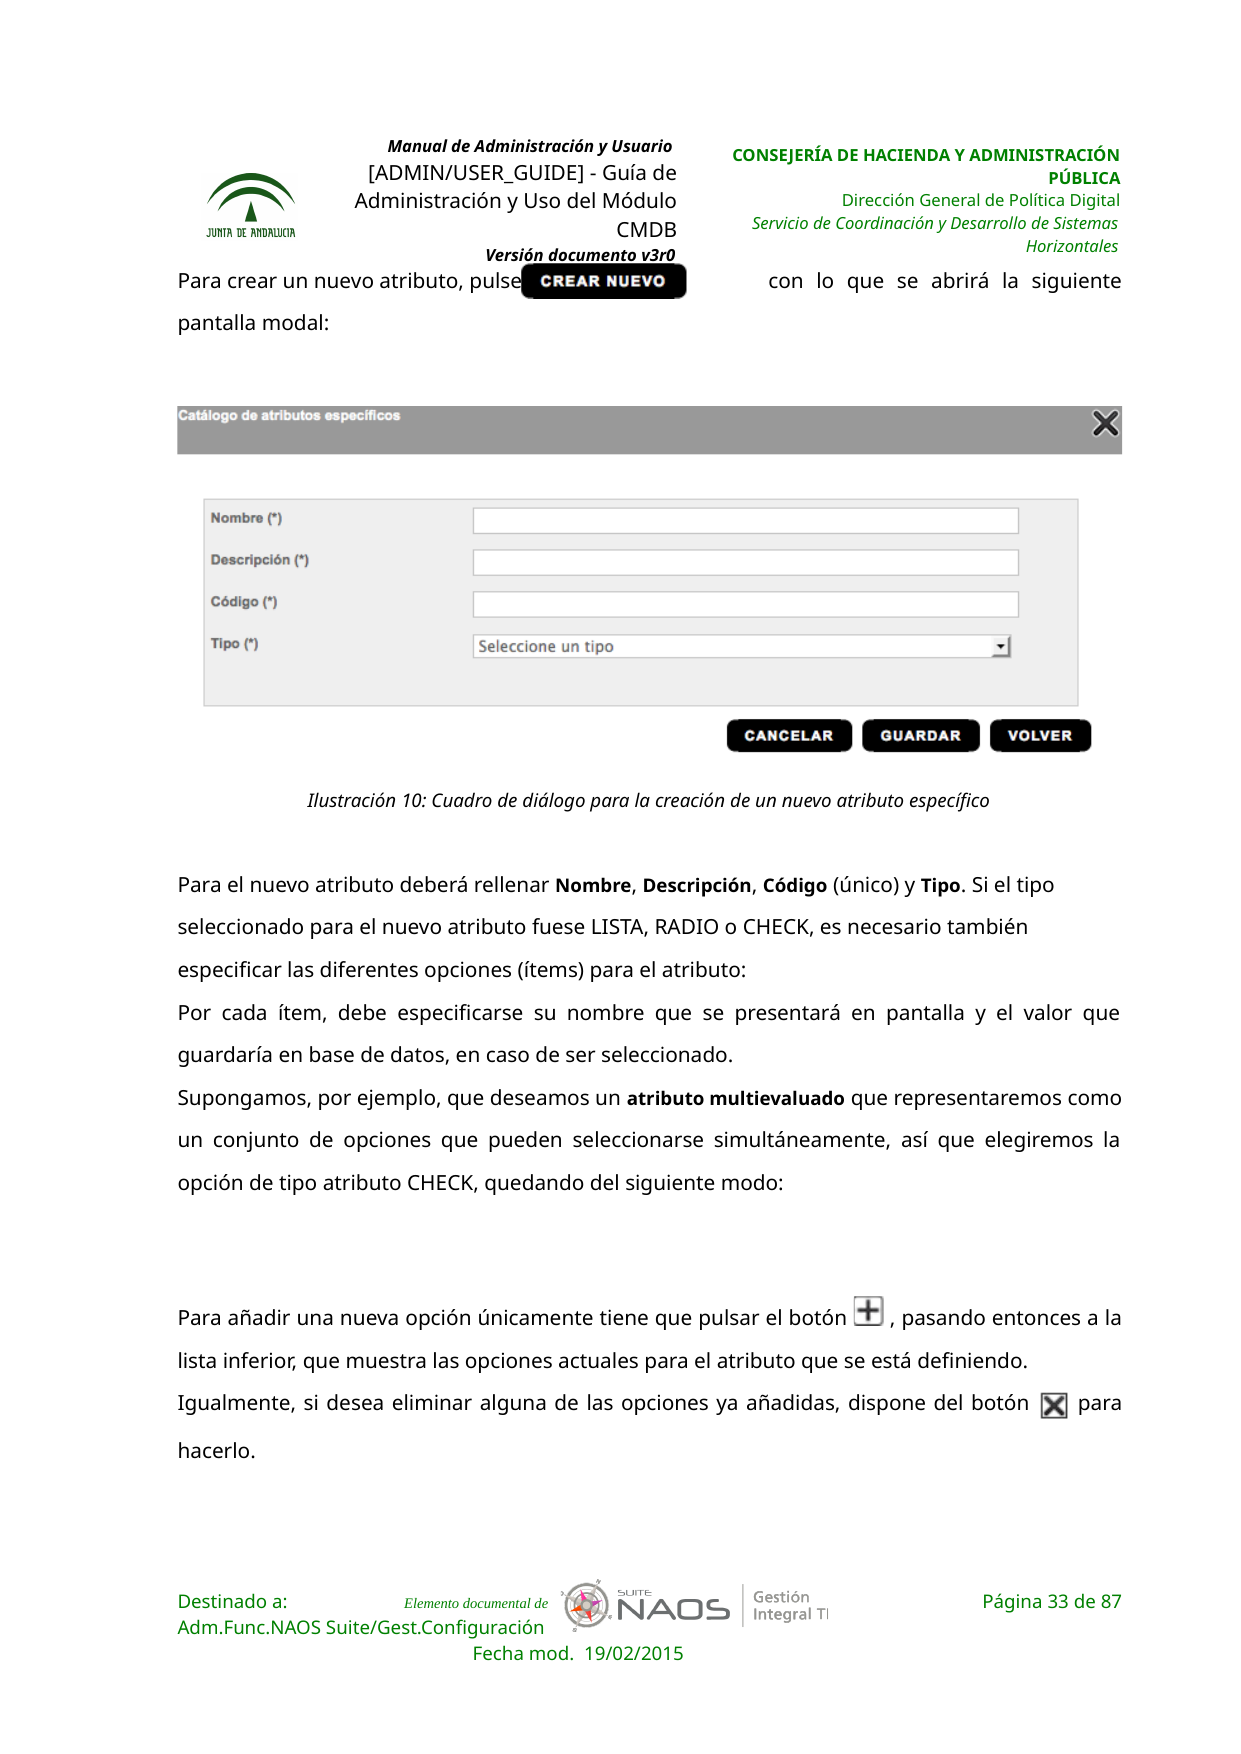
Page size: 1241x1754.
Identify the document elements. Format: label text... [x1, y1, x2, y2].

text Por cada ítem, debe especificarse su nombre que se presentará en pantalla y el valor que guardaría en base de datos, en caso de ser seleccionado. [177, 998, 1122, 1069]
text Para añadir una nueva opción únicamente tiene que pulsar el botón , pasando entonces a la lista inferior, que muestra las opciones actuales para el atributo que se está definiendo. [177, 1296, 1122, 1374]
picture [201, 173, 298, 241]
picture [853, 1296, 884, 1326]
picture [177, 406, 1123, 775]
picture [521, 263, 688, 299]
text Igualmente, si desea eliminar alguna de las opciones ya añadidas, dispone del botón para hacerlo. [177, 1388, 1122, 1464]
text Ilustración 10: Cuadro de diálogo para la creación de un nuevo atributo específico [177, 775, 1122, 813]
picture [560, 1579, 829, 1632]
text Supongamos, por ejemplo, que deseamos un atributo multievaluado que representaremos como un conjunto de opciones que pueden seleccionarse simultáneamente, así que elegiremos la opción de tipo atributo CHECK, quedando del siguiente modo: [177, 1083, 1122, 1197]
picture [1038, 1390, 1071, 1422]
text Para el nuevo atributo deberá rellenar Nombre, Descripción, Código (único) y Tipo. Si el tipo seleccionado para el nuevo atributo fuese LISTA, RADIO o CHECK, es necesario también especificar las diferentes opciones (ítems) para el atributo: [177, 870, 1122, 983]
text Para crear un nuevo atributo, pulse el botón con lo que se abrirá la siguiente pantalla modal: [177, 266, 1122, 337]
